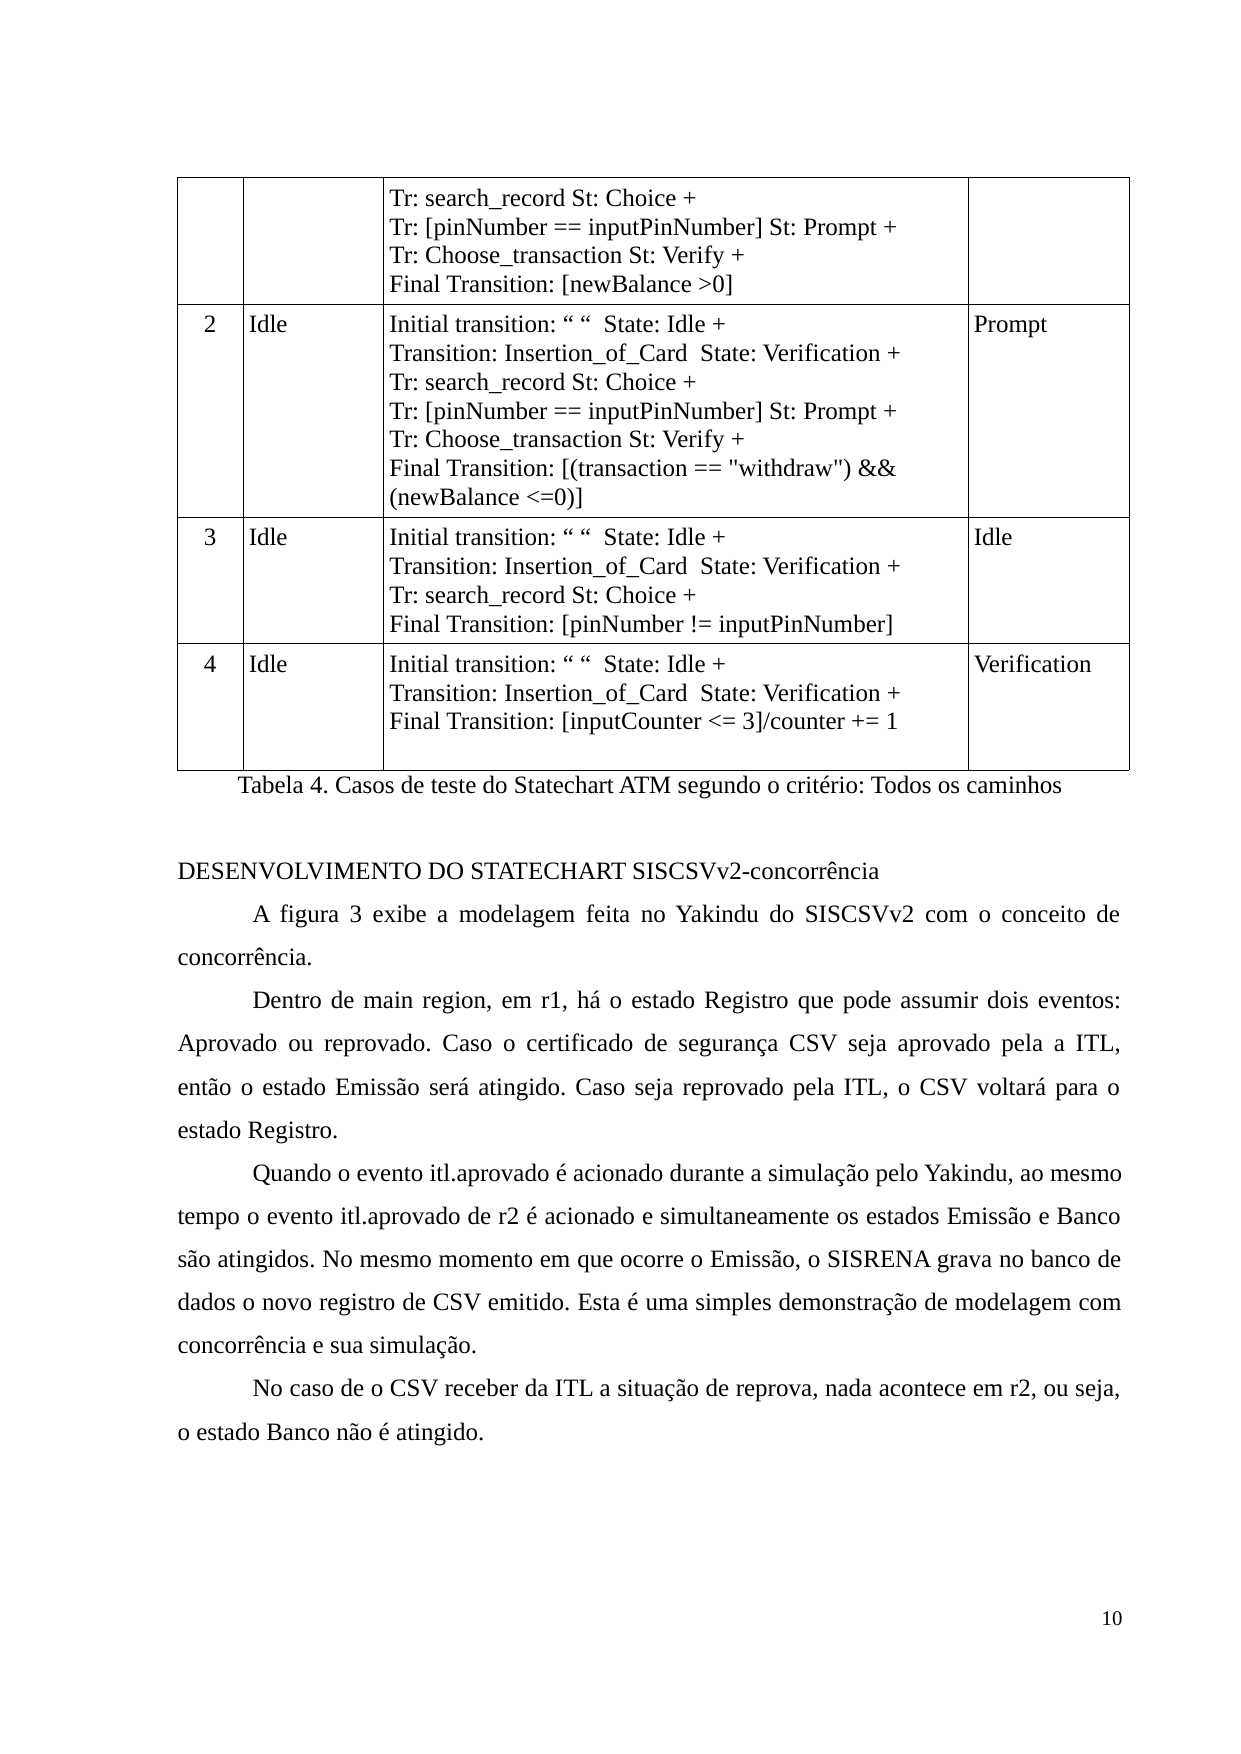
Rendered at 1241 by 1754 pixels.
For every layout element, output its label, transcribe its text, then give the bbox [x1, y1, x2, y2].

table_cell Initial transition: “ “ State: Idle + Transition: Insertion_of_Card State: Verification + Tr: search_record St: Choice + Final Transition: [pinNumber != inputPinNumber] [384, 518, 968, 643]
table_cell Prompt [969, 305, 1129, 517]
table_cell Idle [244, 518, 383, 643]
table_cell Idle [969, 518, 1129, 643]
table_cell Initial transition: “ “ State: Idle + Transition: Insertion_of_Card State: Verification + Final Transition: [inputCounter <= 3]/counter += 1 [384, 644, 968, 770]
table_cell [178, 178, 243, 304]
table_cell 3 [178, 518, 243, 643]
text No caso de o CSV receber da ITL a situação de reprova, nada acontece em r2, ou seja, o estado Banco não é atingido. [177, 1373, 1122, 1445]
table_cell [244, 178, 383, 304]
text Quando o evento itl.aprovado é acionado durante a simulação pelo Yakindu, ao mesmo tempo o evento itl.aprovado de r2 é acionado e simultaneamente os estados Emissão e Banco são atingidos. No mesmo momento em que ocorre o Emissão, o SISRENA grava no banco de dados o novo registro de CSV emitido. Esta é uma simples demonstração de modelagem com concorrência e sua simulação. [177, 1158, 1122, 1359]
table_cell 2 [178, 305, 243, 517]
table_cell [969, 178, 1129, 304]
table_cell Idle [244, 644, 383, 770]
text A figura 3 exibe a modelagem feita no Yakindu do SISCSVv2 com o conceito de concorrência. [177, 899, 1122, 971]
table_cell Verification [969, 644, 1129, 770]
table_cell 4 [178, 644, 243, 770]
text DESENVOLVIMENTO DO STATECHART SISCSVv2-concorrência [177, 856, 1122, 885]
table_cell Initial transition: “ “ State: Idle + Transition: Insertion_of_Card State: Verification + Tr: search_record St: Choice + Tr: [pinNumber == inputPinNumber] St: Prompt + Tr: Choose_transaction St: Verify + Final Transition: [(transaction == "withdraw") && (newBalance <=0)] [384, 305, 968, 517]
table_cell Tr: search_record St: Choice + Tr: [pinNumber == inputPinNumber] St: Prompt + Tr: Choose_transaction St: Verify + Final Transition: [newBalance >0] [384, 178, 968, 304]
text Dentro de main region, em r1, há o estado Registro que pode assumir dois eventos: Aprovado ou reprovado. Caso o certificado de segurança CSV seja aprovado pela a ITL, então o estado Emissão será atingido. Caso seja reprovado pela ITL, o CSV voltará para o estado Registro. [177, 985, 1122, 1143]
table_cell Idle [244, 305, 383, 517]
text Tabela 4. Casos de teste do Statechart ATM segundo o critério: Todos os caminhos [177, 771, 1122, 798]
